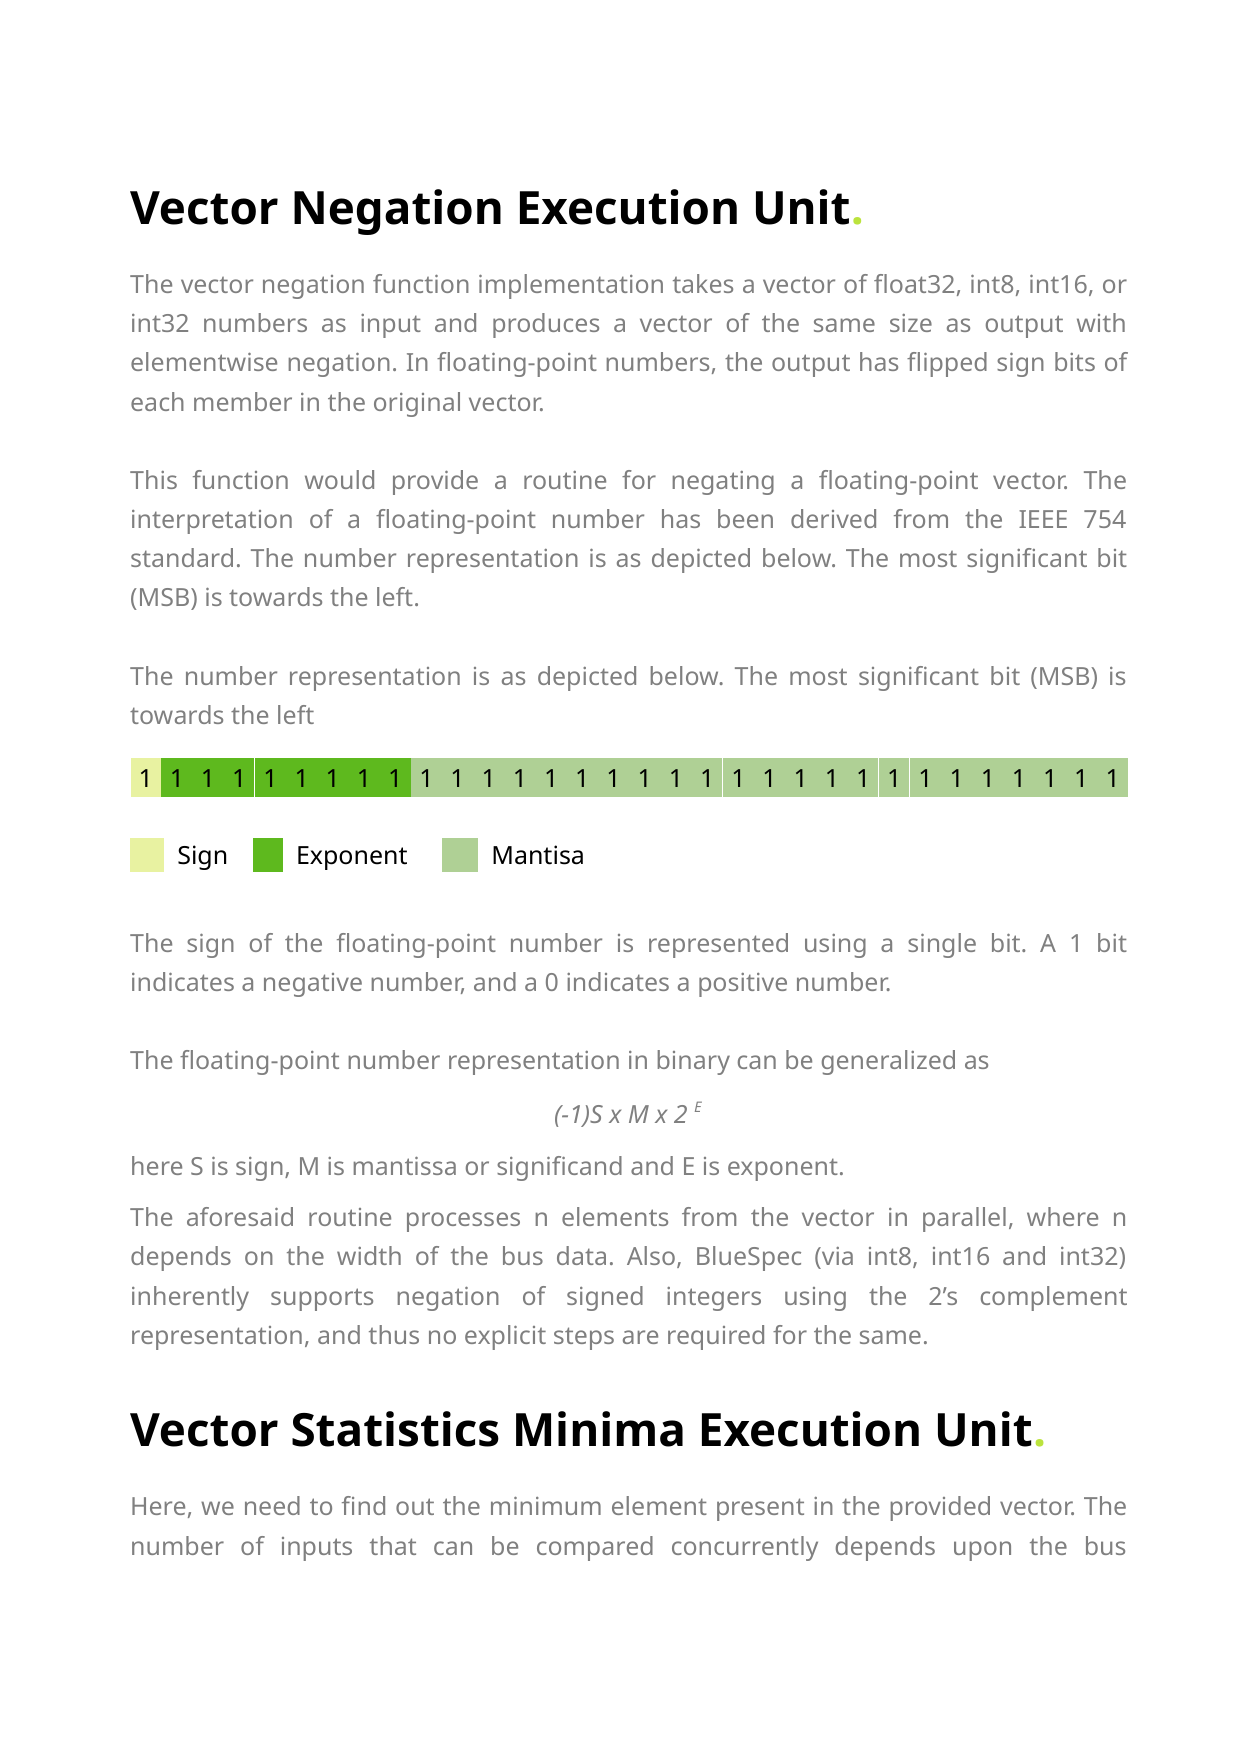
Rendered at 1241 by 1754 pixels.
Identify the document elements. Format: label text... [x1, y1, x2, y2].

text The number representation is as depicted below. The most significant bit (MSB) is towards the left [130, 658, 1128, 732]
text (-1)S x M x 2 E [130, 1097, 1128, 1131]
table_header 1 [567, 758, 598, 797]
table_header Mantisa [478, 838, 1128, 872]
text Here, we need to find out the minimum element present in the provided vector. The number of inputs that can be compared concurrently depends upon the bus [130, 1489, 1128, 1562]
table_header 1 [598, 758, 629, 797]
table_header 1 [131, 758, 161, 797]
table_header 1 [785, 758, 816, 797]
table_header 1 [972, 758, 1003, 797]
text Vector Negation Execution Unit. [130, 176, 1128, 238]
table_header 1 [442, 758, 473, 797]
table_header 1 [754, 758, 785, 797]
text The sign of the floating-point number is represented using a single bit. A 1 bit indicates a negative number, and a 0 indicates a positive number. [130, 925, 1128, 998]
table_header 1 [723, 758, 754, 797]
table_header 1 [192, 758, 223, 797]
text The vector negation function implementation takes a vector of float32, int8, int16, or int32 numbers as input and produces a vector of the same size as output with elementwise negation. In floating-point numbers, the output has flipped sign bits of each member in the original vector. [130, 267, 1128, 418]
table_header 1 [286, 758, 317, 797]
table_header 1 [847, 758, 878, 797]
table_header [442, 838, 478, 872]
table_header 1 [223, 758, 254, 797]
table_header 1 [1066, 758, 1097, 797]
text The floating-point number representation in binary can be generalized as [130, 1043, 1128, 1077]
text here S is sign, M is mantissa or significand and E is exponent. [130, 1148, 1128, 1182]
table_header 1 [535, 758, 567, 797]
table_header 1 [660, 758, 691, 797]
table_header 1 [255, 758, 286, 797]
table_header 1 [941, 758, 972, 797]
table_header 1 [691, 758, 722, 797]
table_header 1 [411, 758, 442, 797]
table_header 1 [910, 758, 941, 797]
table_header 1 [1097, 758, 1128, 797]
text This function would provide a routine for negating a floating-point vector. The interpretation of a floating-point number has been derived from the IEEE 754 standard. The number representation is as depicted below. The most significant bit (MSB) is towards the left. [130, 463, 1128, 614]
table_header 1 [348, 758, 379, 797]
text Vector Statistics Minima Execution Unit. [130, 1398, 1128, 1460]
table_header 1 [473, 758, 504, 797]
table_header 1 [161, 758, 192, 797]
table_header 1 [879, 758, 909, 797]
table_header [253, 838, 283, 872]
table_header 1 [317, 758, 348, 797]
table_header 1 [1003, 758, 1034, 797]
table_header 1 [379, 758, 411, 797]
table_header Sign [164, 838, 253, 872]
table_header [130, 838, 164, 872]
text The aforesaid routine processes n elements from the vector in parallel, where n depends on the width of the bus data. Also, BlueSpec (via int8, int16 and int32) inherently supports negation of signed integers using the 2’s complement representation, and thus no explicit steps are required for the same. [130, 1200, 1128, 1351]
table_header 1 [1034, 758, 1066, 797]
table_header Exponent [283, 838, 442, 872]
table_header 1 [504, 758, 535, 797]
table_header 1 [816, 758, 847, 797]
table_header 1 [629, 758, 660, 797]
